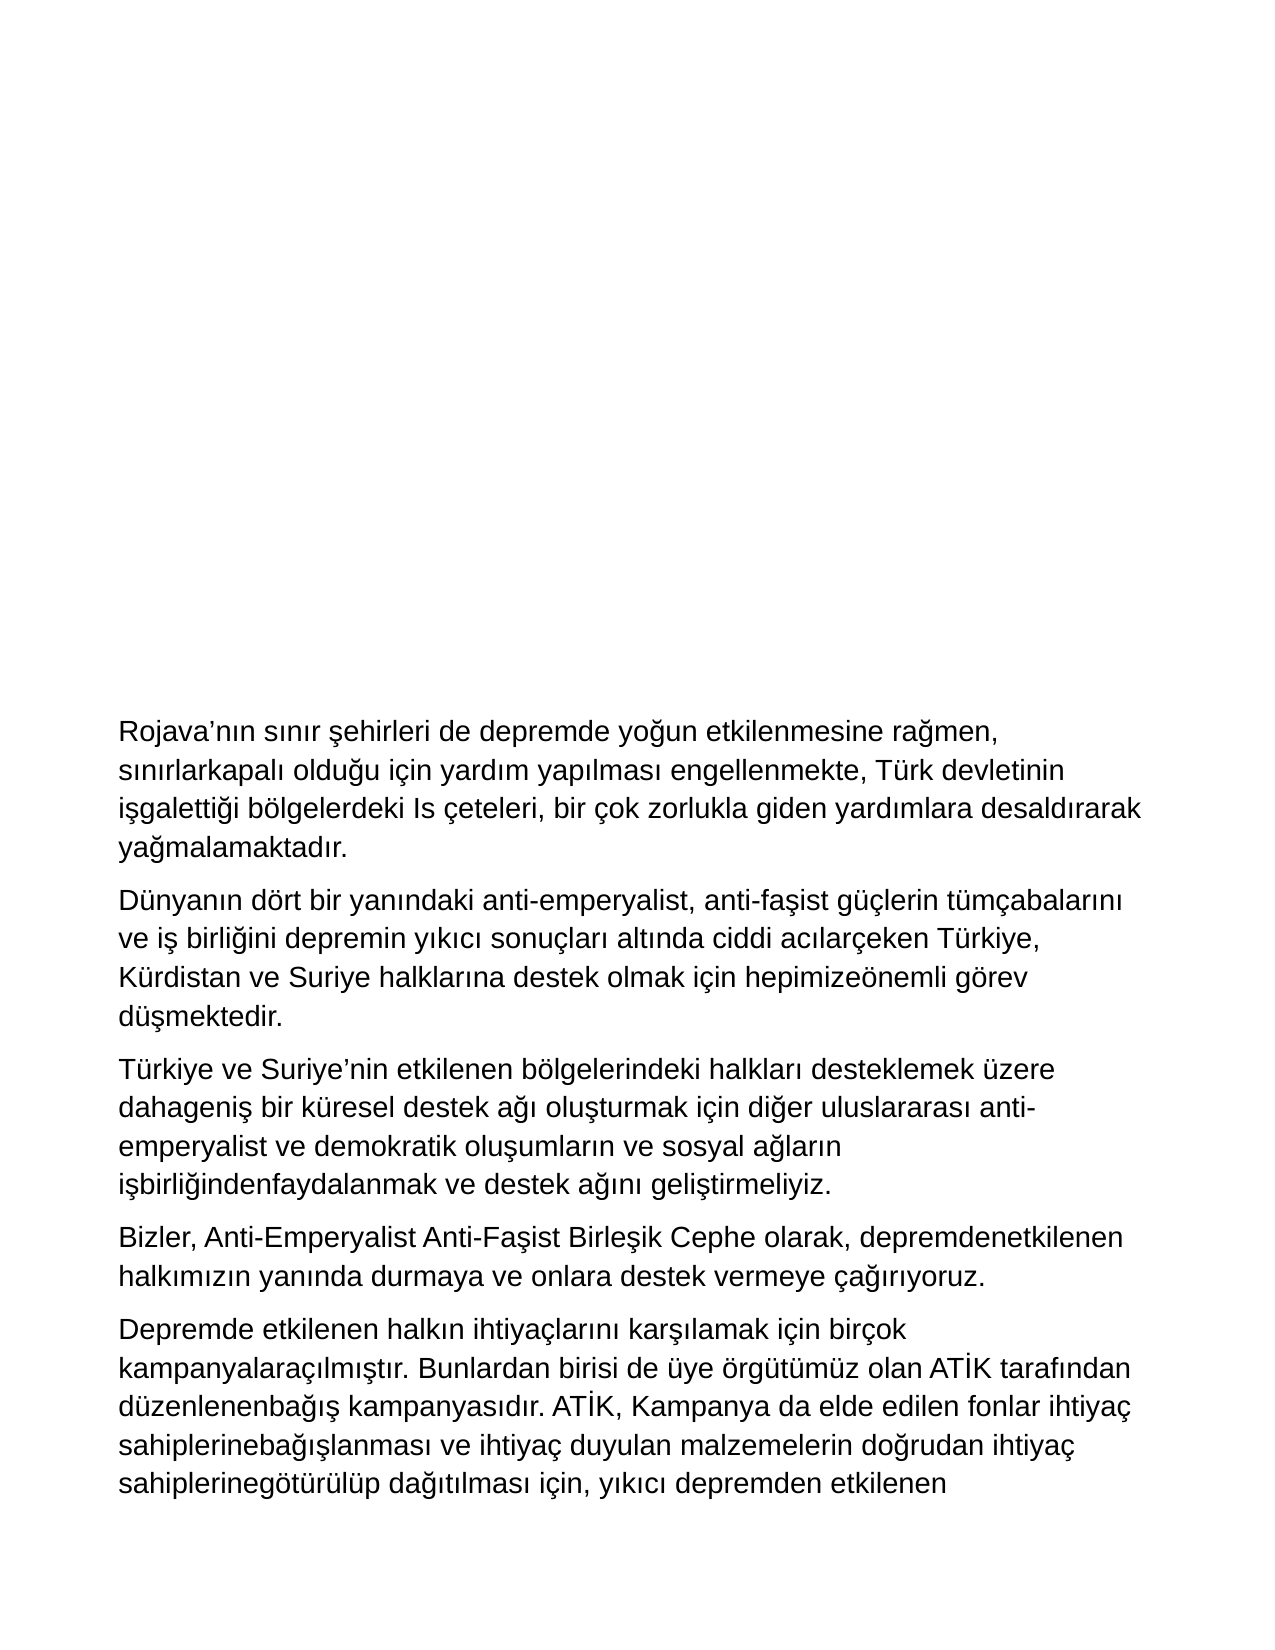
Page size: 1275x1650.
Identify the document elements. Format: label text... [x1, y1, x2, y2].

text Dünyanın dört bir yanındaki anti-emperyalist, anti-faşist güçlerin tümçabalarını ve iş birliğini depremin yıkıcı sonuçları altında ciddi acılarçeken Türkiye, Kürdistan ve Suriye halklarına destek olmak için hepimizeönemli görev düşmektedir. [118, 883, 1157, 1032]
text Depremde etkilenen halkın ihtiyaçlarını karşılamak için birçok kampanyalaraçılmıştır. Bunlardan birisi de üye örgütümüz olan ATİK tarafından düzenlenenbağış kampanyasıdır. ATİK, Kampanya da elde edilen fonlar ihtiyaç sahiplerinebağışlanması ve ihtiyaç duyulan malzemelerin doğrudan ihtiyaç sahiplerinegötürülüp dağıtılması için, yıkıcı depremden etkilenen [118, 1312, 1157, 1500]
text Bizler, Anti-Emperyalist Anti-Faşist Birleşik Cephe olarak, depremdenetkilenen halkımızın yanında durmaya ve onlara destek vermeye çağırıyoruz. [118, 1221, 1157, 1293]
text Türkiye ve Suriye’nin etkilenen bölgelerindeki halkları desteklemek üzere dahageniş bir küresel destek ağı oluşturmak için diğer uluslararası anti-emperyalist ve demokratik oluşumların ve sosyal ağların işbirliğindenfaydalanmak ve destek ağını geliştirmeliyiz. [118, 1052, 1157, 1201]
text Rojava’nın sınır şehirleri de depremde yoğun etkilenmesine rağmen, sınırlarkapalı olduğu için yardım yapılması engellenmekte, Türk devletinin işgalettiği bölgelerdeki Is çeteleri, bir çok zorlukla giden yardımlara desaldırarak yağmalamaktadır. [118, 714, 1157, 863]
